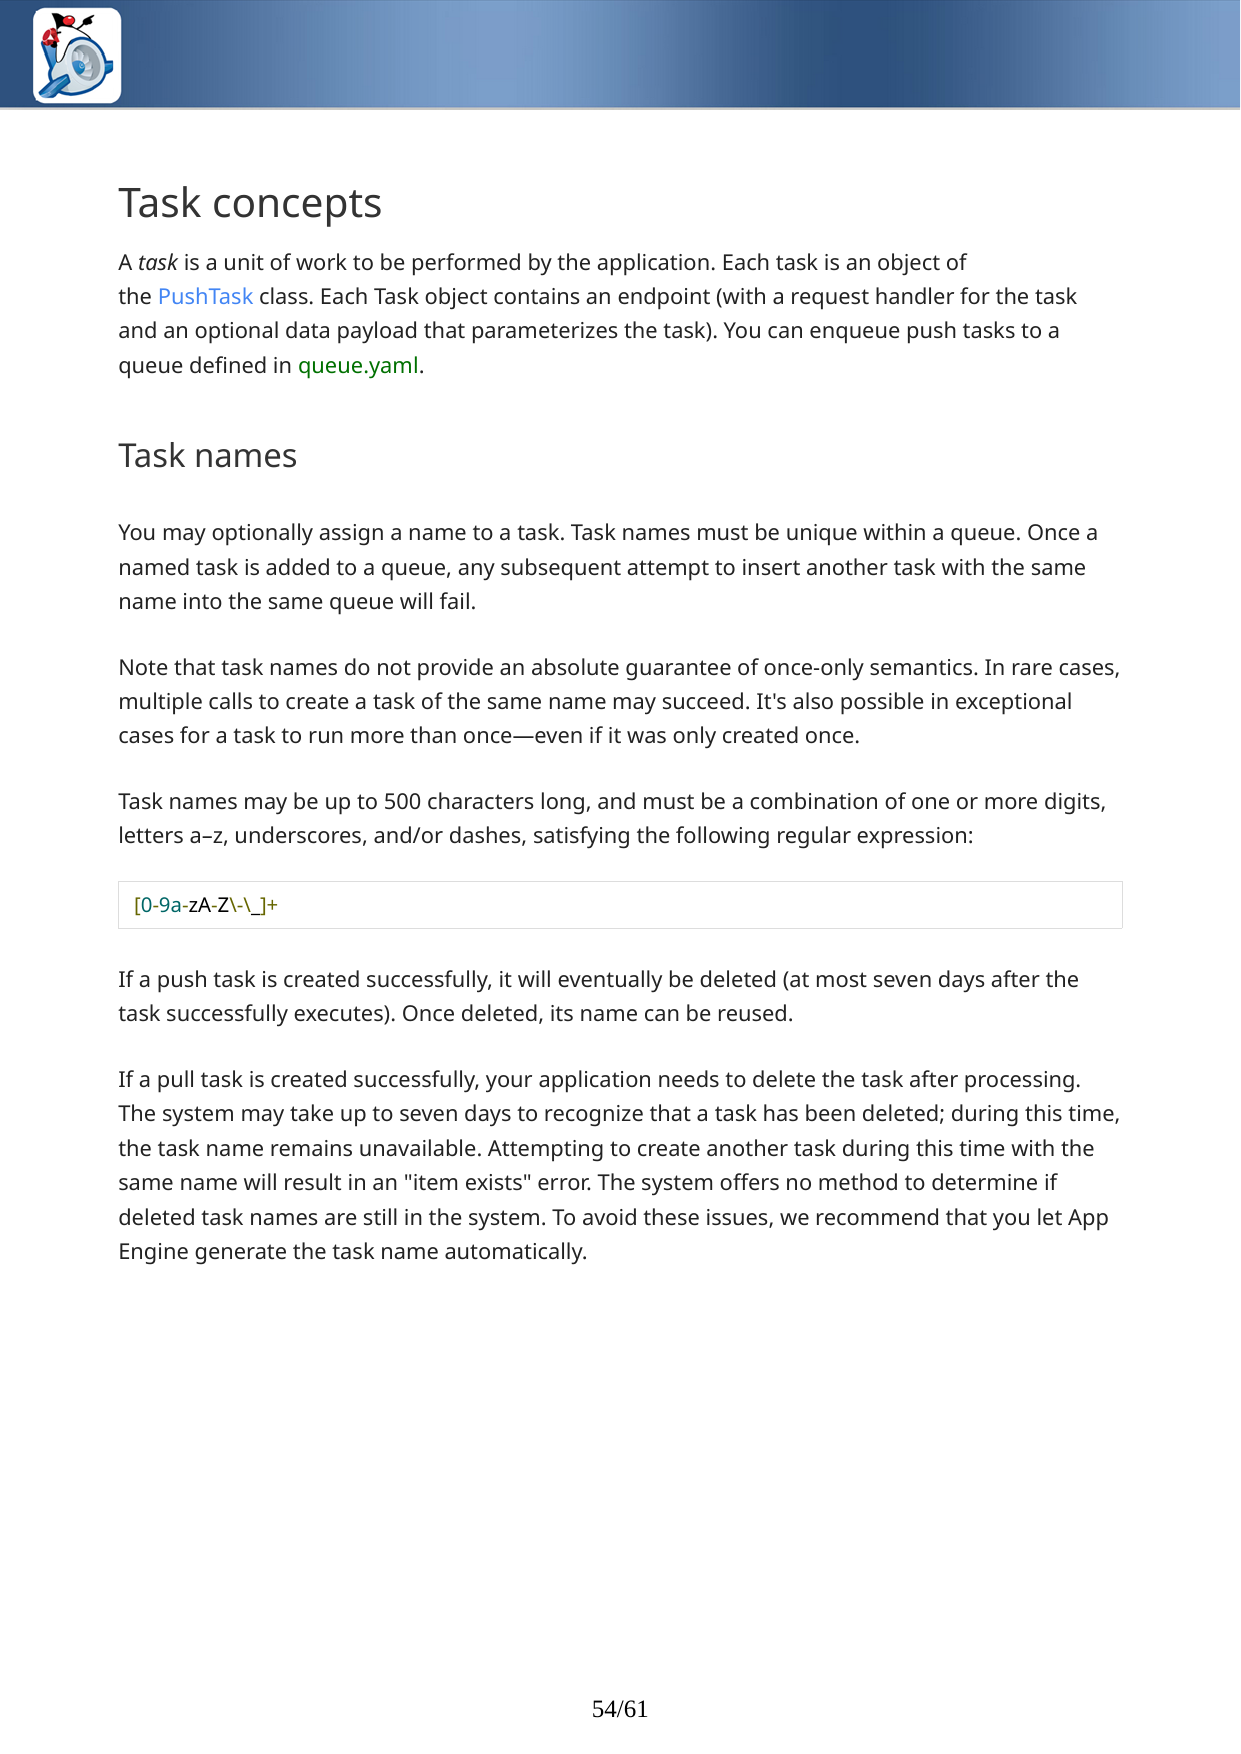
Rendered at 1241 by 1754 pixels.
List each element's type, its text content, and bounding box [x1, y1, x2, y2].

text Task names may be up to 500 characters long, and must be a combination of one or more digits, letters a–z, underscores, and/or dashes, satisfying the following regular expression: [118, 781, 1122, 850]
subtitle Task names [118, 433, 1122, 477]
text If a push task is created successfully, it will eventually be deleted (at most seven days after the task successfully executes). Once deleted, its name can be reused. [118, 959, 1122, 1028]
subtitle Task concepts [118, 174, 1122, 230]
text A task is a unit of work to be performed by the application. Each task is an object of the PushTask class. Each Task object contains an endpoint (with a request handler for the task and an optional data payload that parameterizes the task). You can enqueue push tasks to a queue defined in queue.yaml. [118, 242, 1122, 380]
text Note that task names do not provide an absolute guarantee of once-only semantics. In rare cases, multiple calls to create a task of the same name may succeed. It's also possible in exceptional cases for a task to run more than once—even if it was only created once. [118, 647, 1122, 750]
text You may optionally assign a name to a task. Task names must be unique within a queue. Once a named task is added to a queue, any subsequent attempt to insert another task with the same name into the same queue will fail. [118, 513, 1122, 616]
picture [0, 0, 1241, 110]
text If a pull task is created successfully, your application needs to delete the task after processing. The system may take up to seven days to recognize that a task has been deleted; during this time, the task name remains unavailable. Attempting to create another task during this time with the same name will result in an "item exists" error. The system offers no method to determine if deleted task names are still in the system. To avoid these issues, we recommend that you let App Engine generate the task name automatically. [118, 1059, 1122, 1266]
text [0-9a-zA-Z\-\_]+ [119, 882, 1122, 928]
